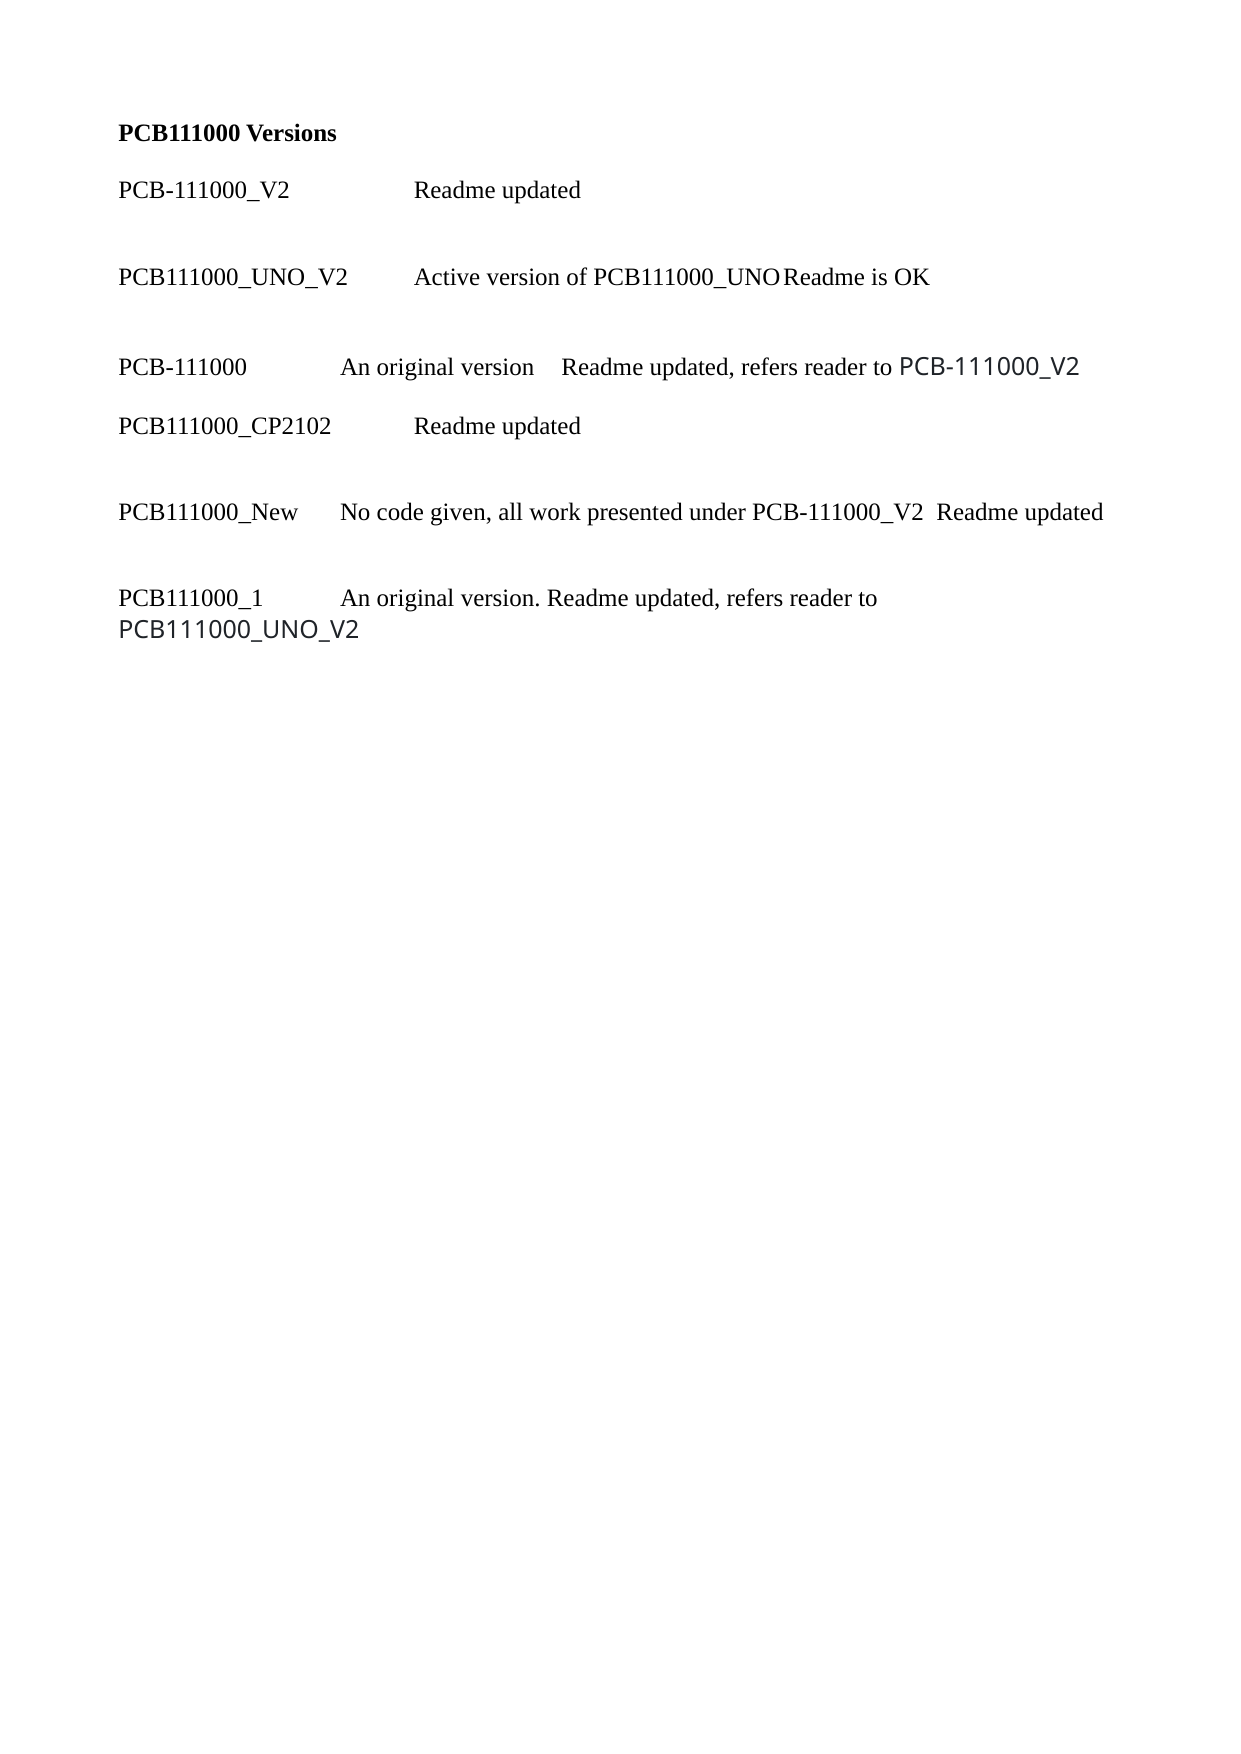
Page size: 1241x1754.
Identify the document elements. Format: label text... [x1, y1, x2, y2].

text PCB111000_1 An original version. Readme updated, refers reader to PCB111000_UNO_V2 [118, 583, 1122, 646]
text PCB111000_New No code given, all work presented under PCB-111000_V2 Readme updated [118, 497, 1122, 526]
text PCB111000_CP2102 Readme updated [118, 411, 1122, 440]
text PCB-111000 An original version Readme updated, refers reader to PCB-111000_V2 [118, 348, 1122, 382]
text PCB111000 Versions [118, 118, 1122, 147]
text PCB-111000_V2 Readme updated [118, 176, 1122, 204]
text PCB111000_UNO_V2 Active version of PCB111000_UNO Readme is OK [118, 262, 1122, 291]
